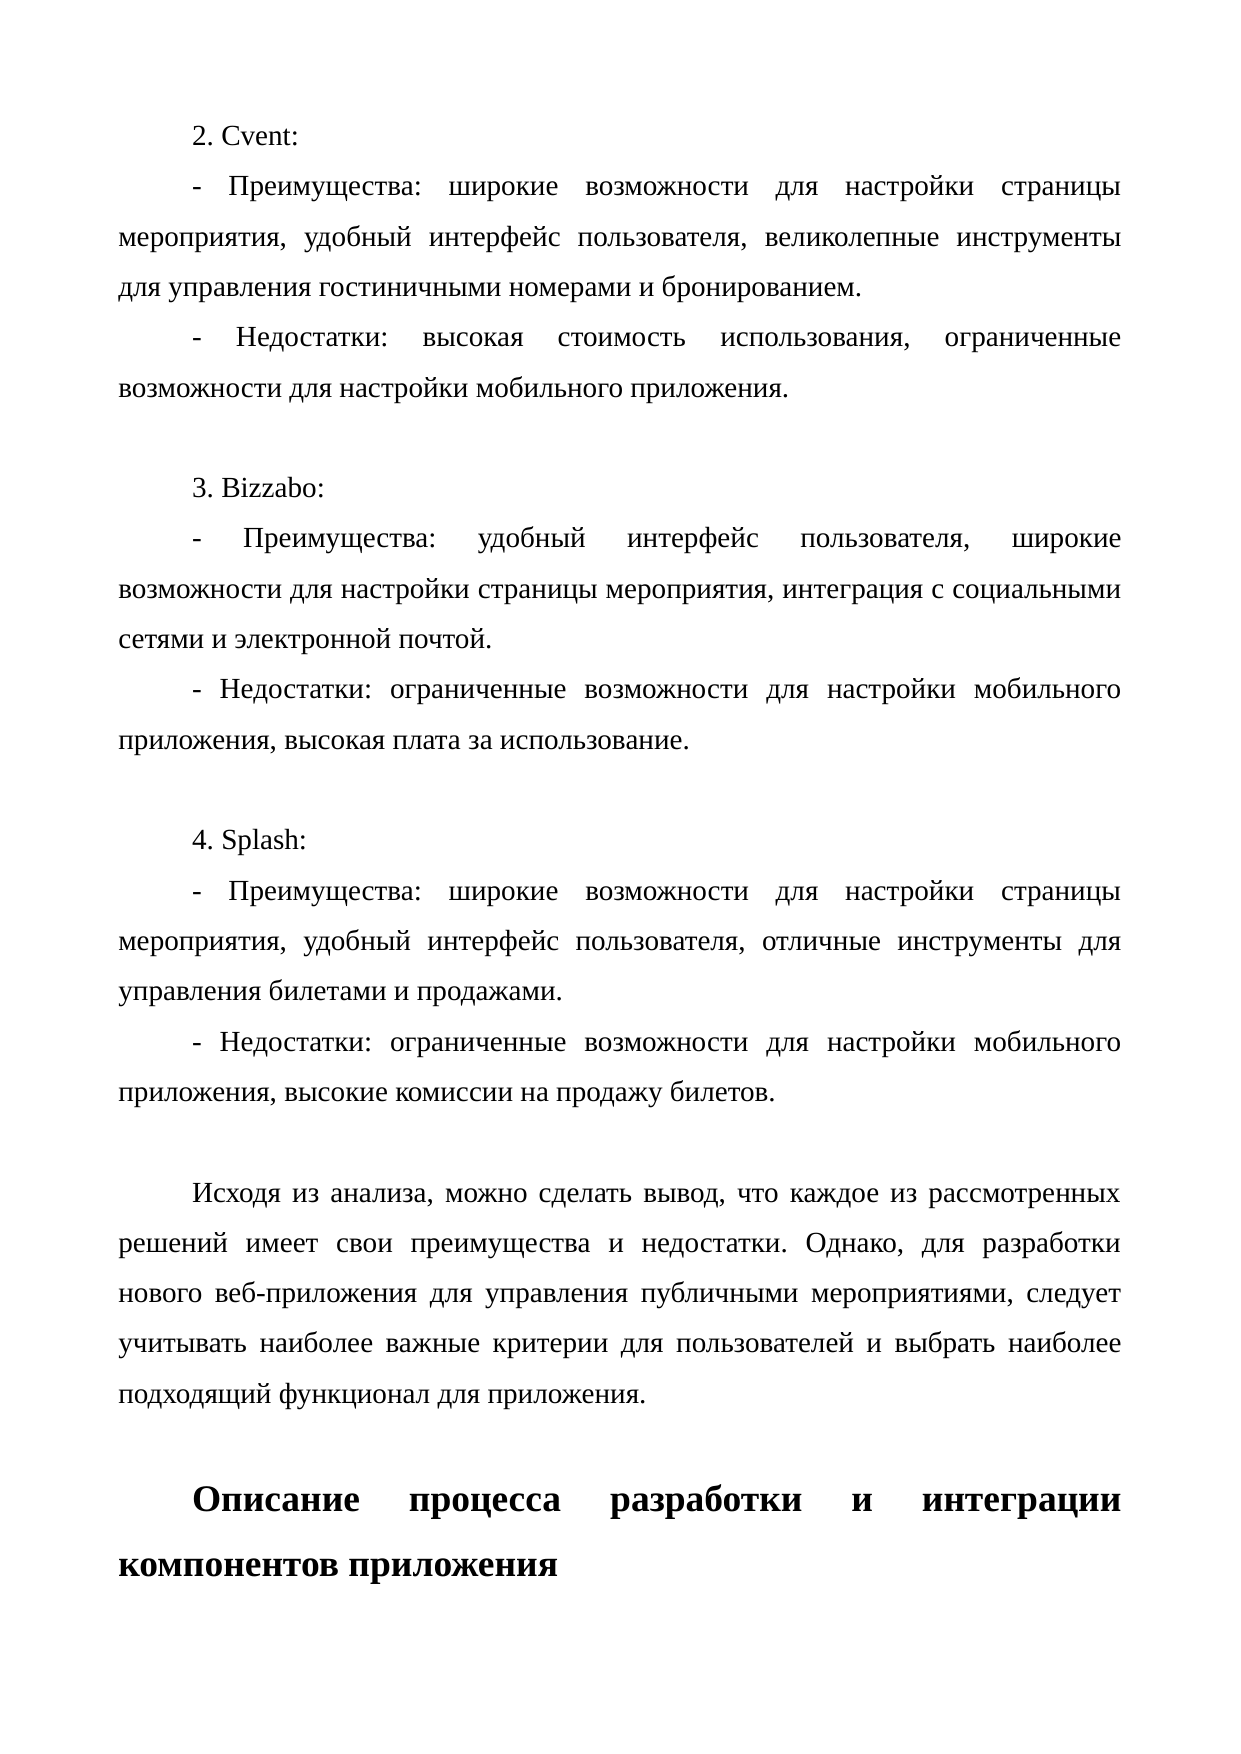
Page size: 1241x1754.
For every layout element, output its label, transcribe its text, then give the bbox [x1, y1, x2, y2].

text Описание процесса разработки и интеграции компонентов приложения [118, 1477, 1122, 1584]
text - Преимущества: широкие возможности для настройки страницы мероприятия, удобный интерфейс пользователя, отличные инструменты для управления билетами и продажами. [118, 873, 1122, 1007]
text - Преимущества: широкие возможности для настройки страницы мероприятия, удобный интерфейс пользователя, великолепные инструменты для управления гостиничными номерами и бронированием. [118, 168, 1122, 303]
text - Недостатки: ограниченные возможности для настройки мобильного приложения, высокие комиссии на продажу билетов. [118, 1024, 1122, 1108]
text 4. Splash: [118, 822, 1122, 856]
text - Недостатки: высокая стоимость использования, ограниченные возможности для настройки мобильного приложения. [118, 319, 1122, 403]
text Исходя из анализа, можно сделать вывод, что каждое из рассмотренных решений имеет свои преимущества и недостатки. Однако, для разработки нового веб-приложения для управления публичными мероприятиями, следует учитывать наиболее важные критерии для пользователей и выбрать наиболее подходящий функционал для приложения. [118, 1175, 1122, 1409]
text - Преимущества: удобный интерфейс пользователя, широкие возможности для настройки страницы мероприятия, интеграция с социальными сетями и электронной почтой. [118, 521, 1122, 655]
text 3. Bizzabo: [118, 470, 1122, 504]
text 2. Cvent: [118, 118, 1122, 152]
text - Недостатки: ограниченные возможности для настройки мобильного приложения, высокая плата за использование. [118, 672, 1122, 755]
